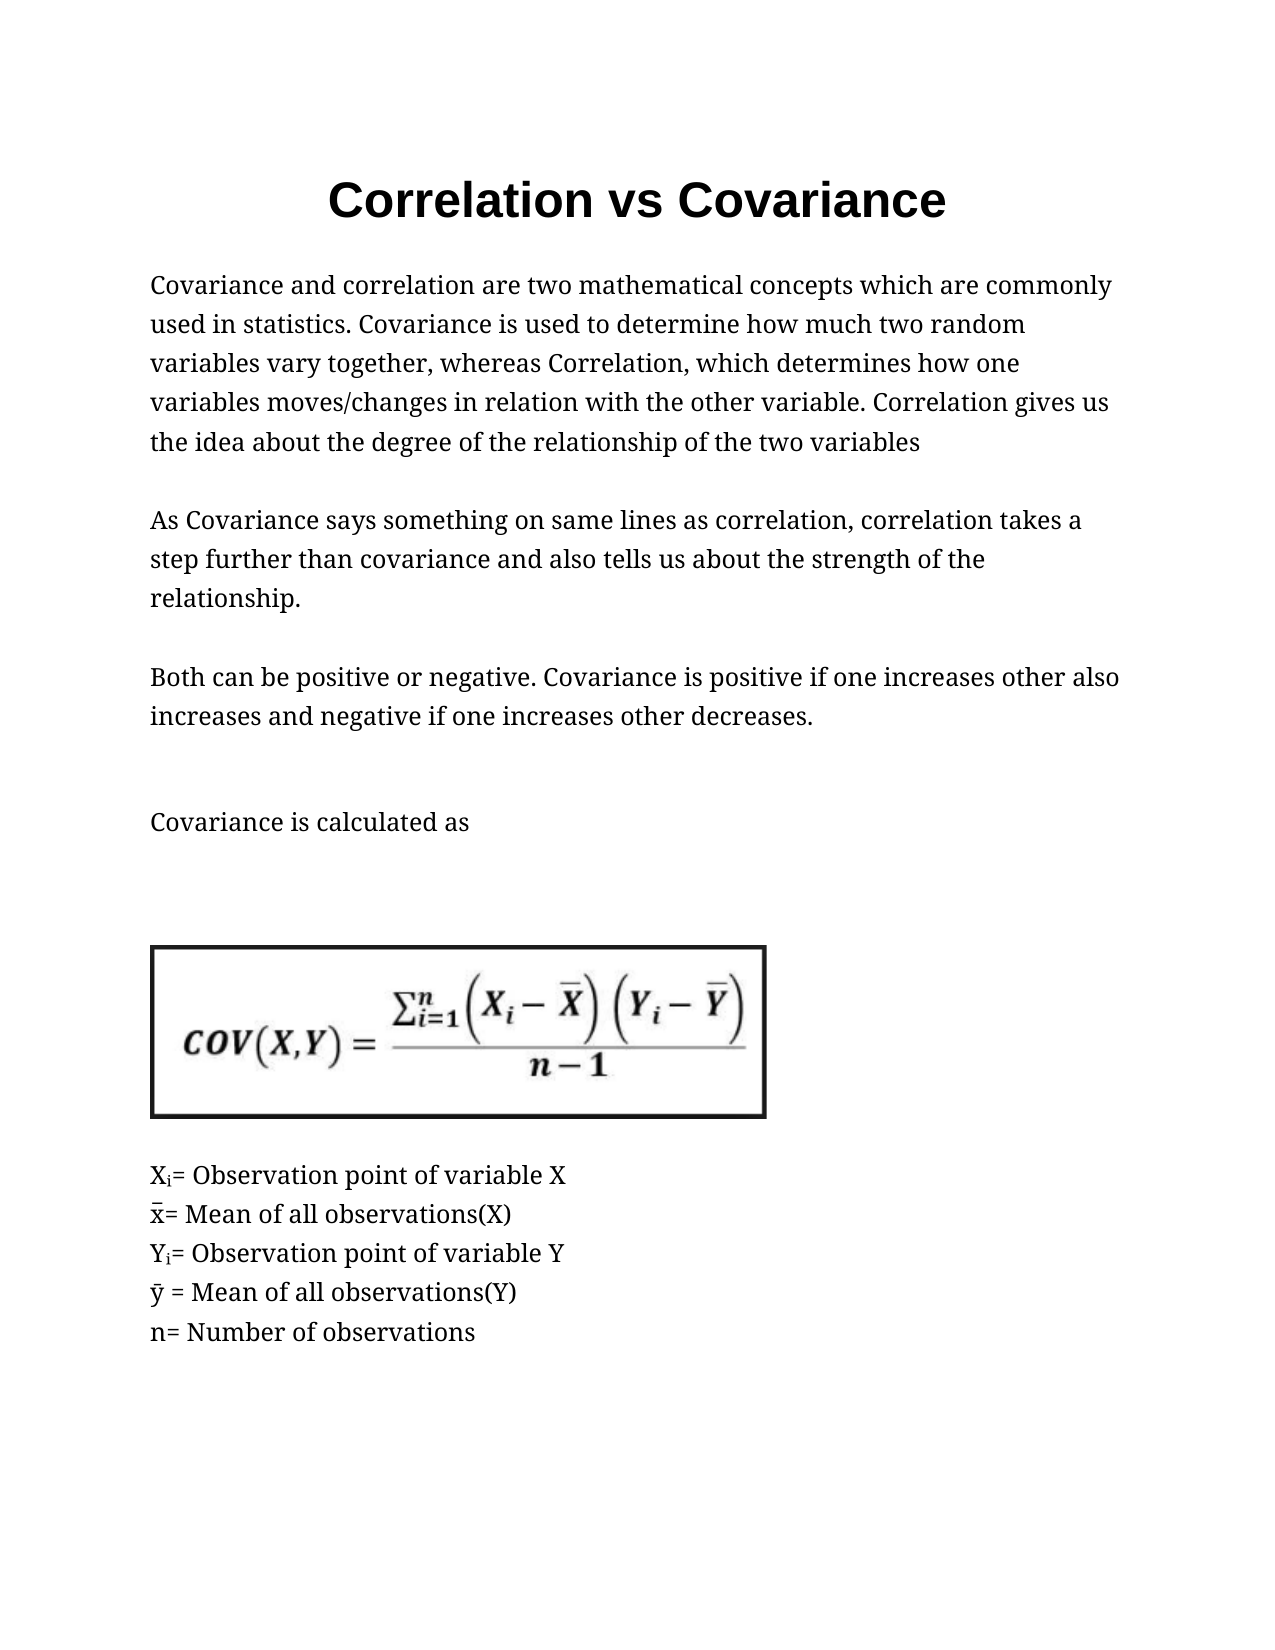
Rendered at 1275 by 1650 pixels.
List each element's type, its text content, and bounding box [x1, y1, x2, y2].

text As Covariance says something on same lines as correlation, correlation takes a step further than covariance and also tells us about the strength of the relationship. [150, 502, 1125, 615]
text Covariance and correlation are two mathematical concepts which are commonly used in statistics. Covariance is used to determine how much two random variables vary together, whereas Correlation, which determines how one variables moves/changes in relation with the other variable. Correlation gives us the idea about the degree of the relationship of the two variables [150, 267, 1125, 458]
text Correlation vs Covariance [150, 171, 1125, 228]
text n= Number of observations [150, 1314, 1125, 1348]
text Xᵢ= Observation point of variable X [150, 1157, 1125, 1192]
text ȳ = Mean of all observations(Y) [150, 1275, 1125, 1309]
text Covariance is calculated as [150, 804, 1125, 838]
text x̅= Mean of all observations(X) [150, 1197, 1125, 1231]
text Yᵢ= Observation point of variable Y [150, 1236, 1125, 1270]
picture [150, 945, 767, 1119]
text Both can be positive or negative. Covariance is positive if one increases other also increases and negative if one increases other decreases. [150, 659, 1125, 732]
